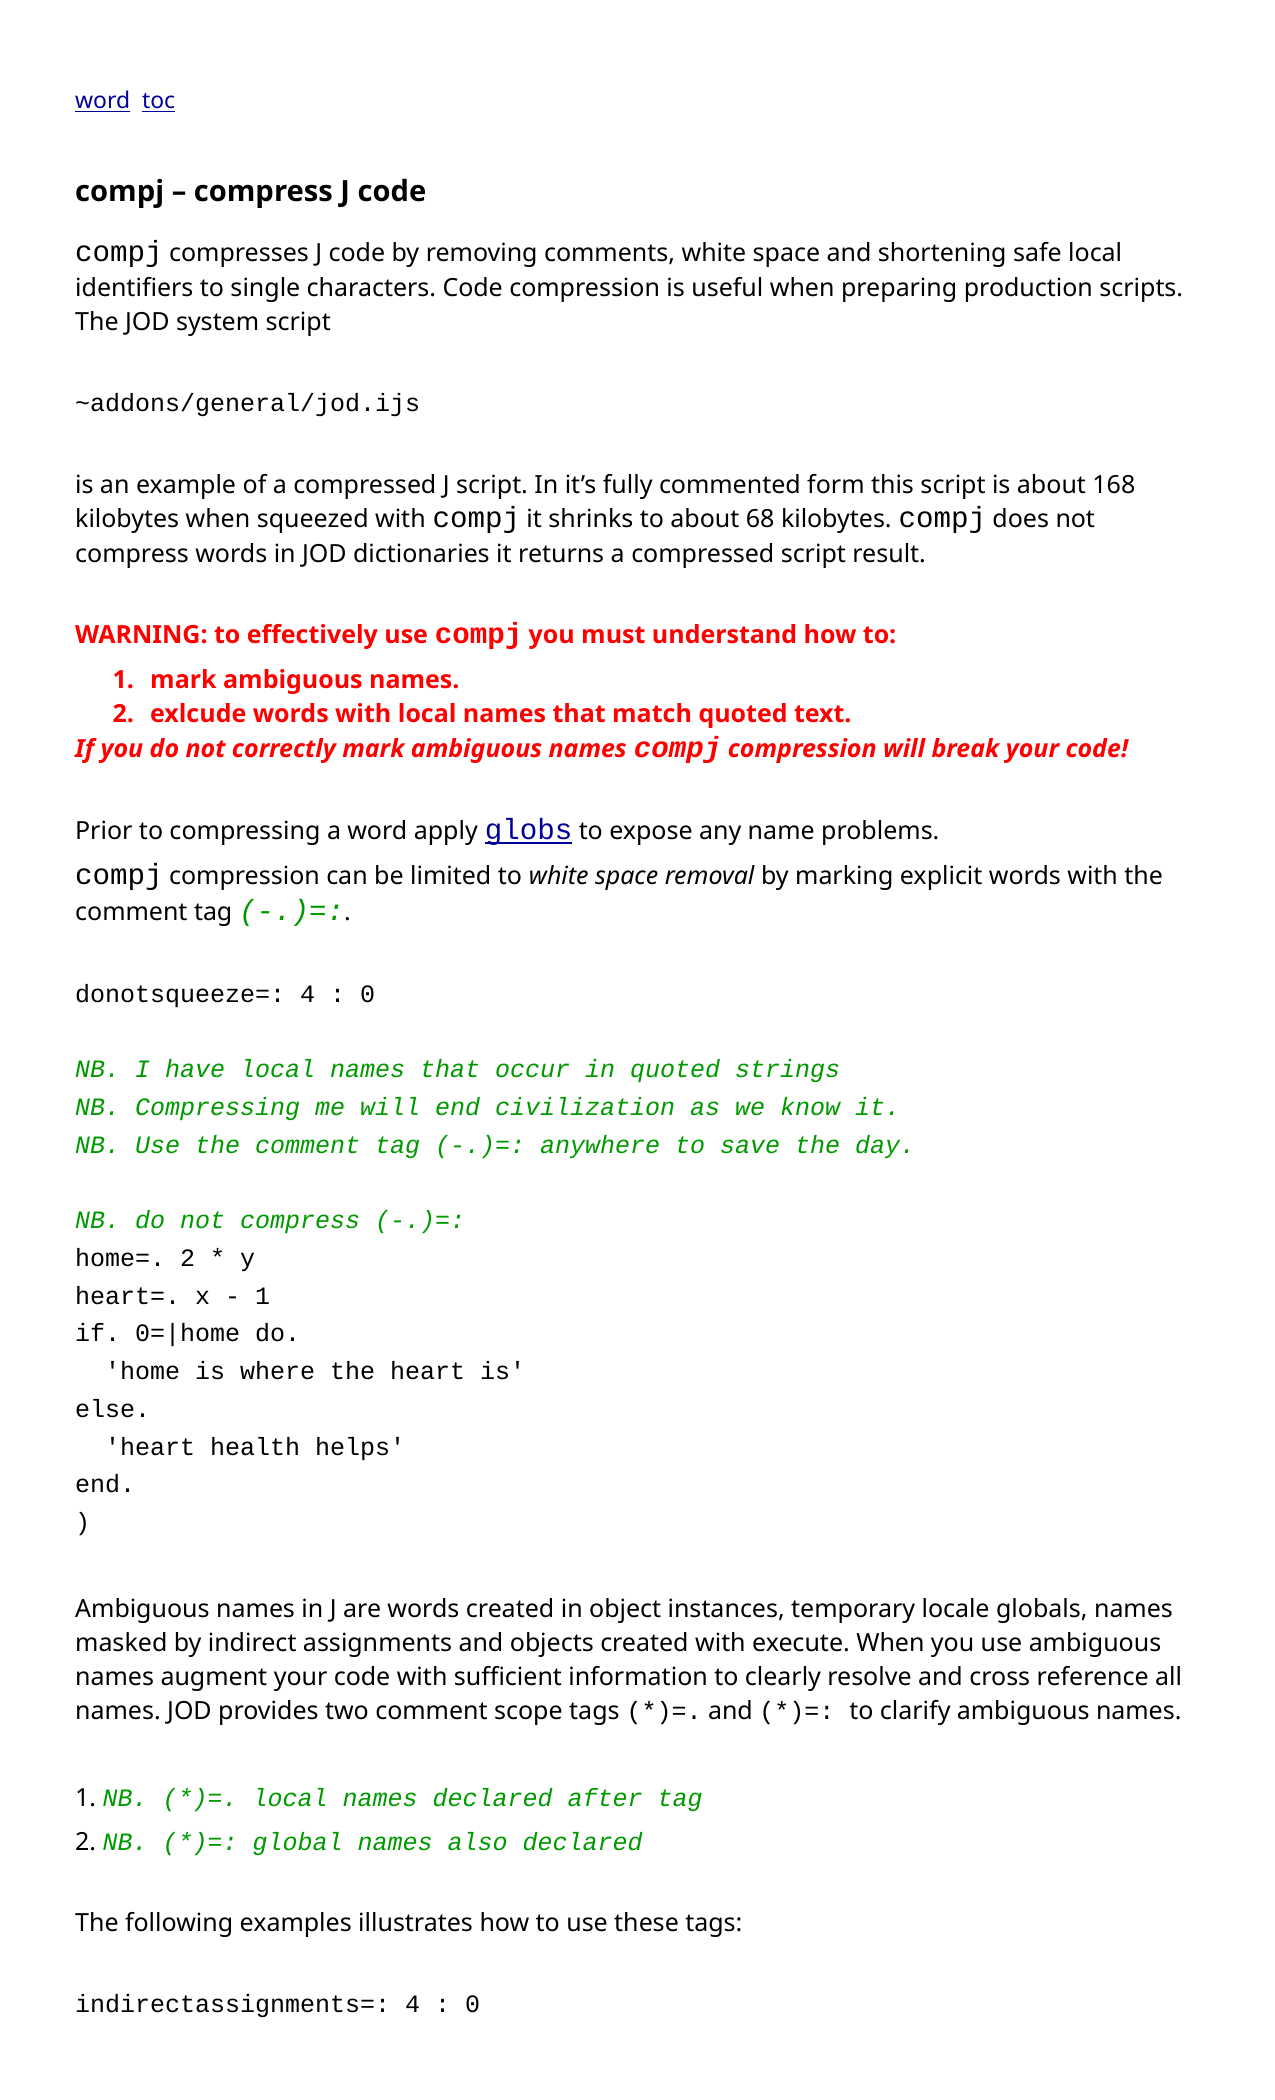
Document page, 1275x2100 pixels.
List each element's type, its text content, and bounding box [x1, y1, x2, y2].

text compj – compress J code [75, 170, 1200, 209]
text NB. I have local names that occur in quoted strings [75, 1057, 1200, 1085]
text WARNING: to effectively use compj you must understand how to: [75, 617, 1184, 653]
text Prior to compressing a word apply globs to expose any name problems. [75, 813, 1200, 848]
text 2. NB. (*)=: global names also declared [75, 1824, 1200, 1858]
text is an example of a compressed J script. In it’s fully commented form this script is about 168 kilobytes when squeezed with compj it shrinks to about 68 kilobytes. compj does not compress words in JOD dictionaries it returns a compressed script result. [75, 466, 1200, 570]
text else. [75, 1396, 1200, 1425]
text 1. NB. (*)=. local names declared after tag [75, 1780, 1200, 1814]
text NB. Compressing me will end civilization as we know it. [75, 1095, 1200, 1123]
text NB. do not compress (-.)=: [75, 1208, 1200, 1236]
text NB. Use the comment tag (-.)=: anywhere to save the day. [75, 1132, 1200, 1161]
text heart=. x - 1 [75, 1283, 1200, 1312]
text If you do not correctly mark ambiguous names compj compression will break your code! [75, 730, 1184, 766]
text home=. 2 * y [75, 1246, 1200, 1274]
list exlcude words with local names that match quoted text. [112, 696, 1184, 730]
text word toc [75, 84, 1191, 116]
text indirectassignments=: 4 : 0 [75, 1992, 1184, 2020]
list mark ambiguous names. [112, 662, 1184, 696]
text The following examples illustrates how to use these tags: [75, 1905, 1200, 1939]
text compj compression can be limited to white space removal by marking explicit words with the comment tag (-.)=:. [75, 858, 1200, 929]
text if. 0=|home do. [75, 1321, 1200, 1349]
text ~addons/general/jod.ijs [75, 391, 1200, 419]
text compj compresses J code by removing comments, white space and shortening safe local identifiers to single characters. Code compression is useful when preparing production scripts. The JOD system script [75, 234, 1200, 338]
text Ambiguous names in J are words created in object instances, temporary locale globals, names masked by indirect assignments and objects created with execute. When you use ambiguous names augment your code with sufficient information to clearly resolve and cross reference all names. JOD provides two comment scope tags (*)=. and (*)=: to clarify ambiguous names. [75, 1591, 1200, 1727]
text end. [75, 1472, 1200, 1500]
text 'home is where the heart is' [75, 1359, 1200, 1387]
text ) [75, 1509, 1200, 1538]
text donotsqueeze=: 4 : 0 [75, 982, 1200, 1010]
text 'heart health helps' [75, 1434, 1200, 1462]
